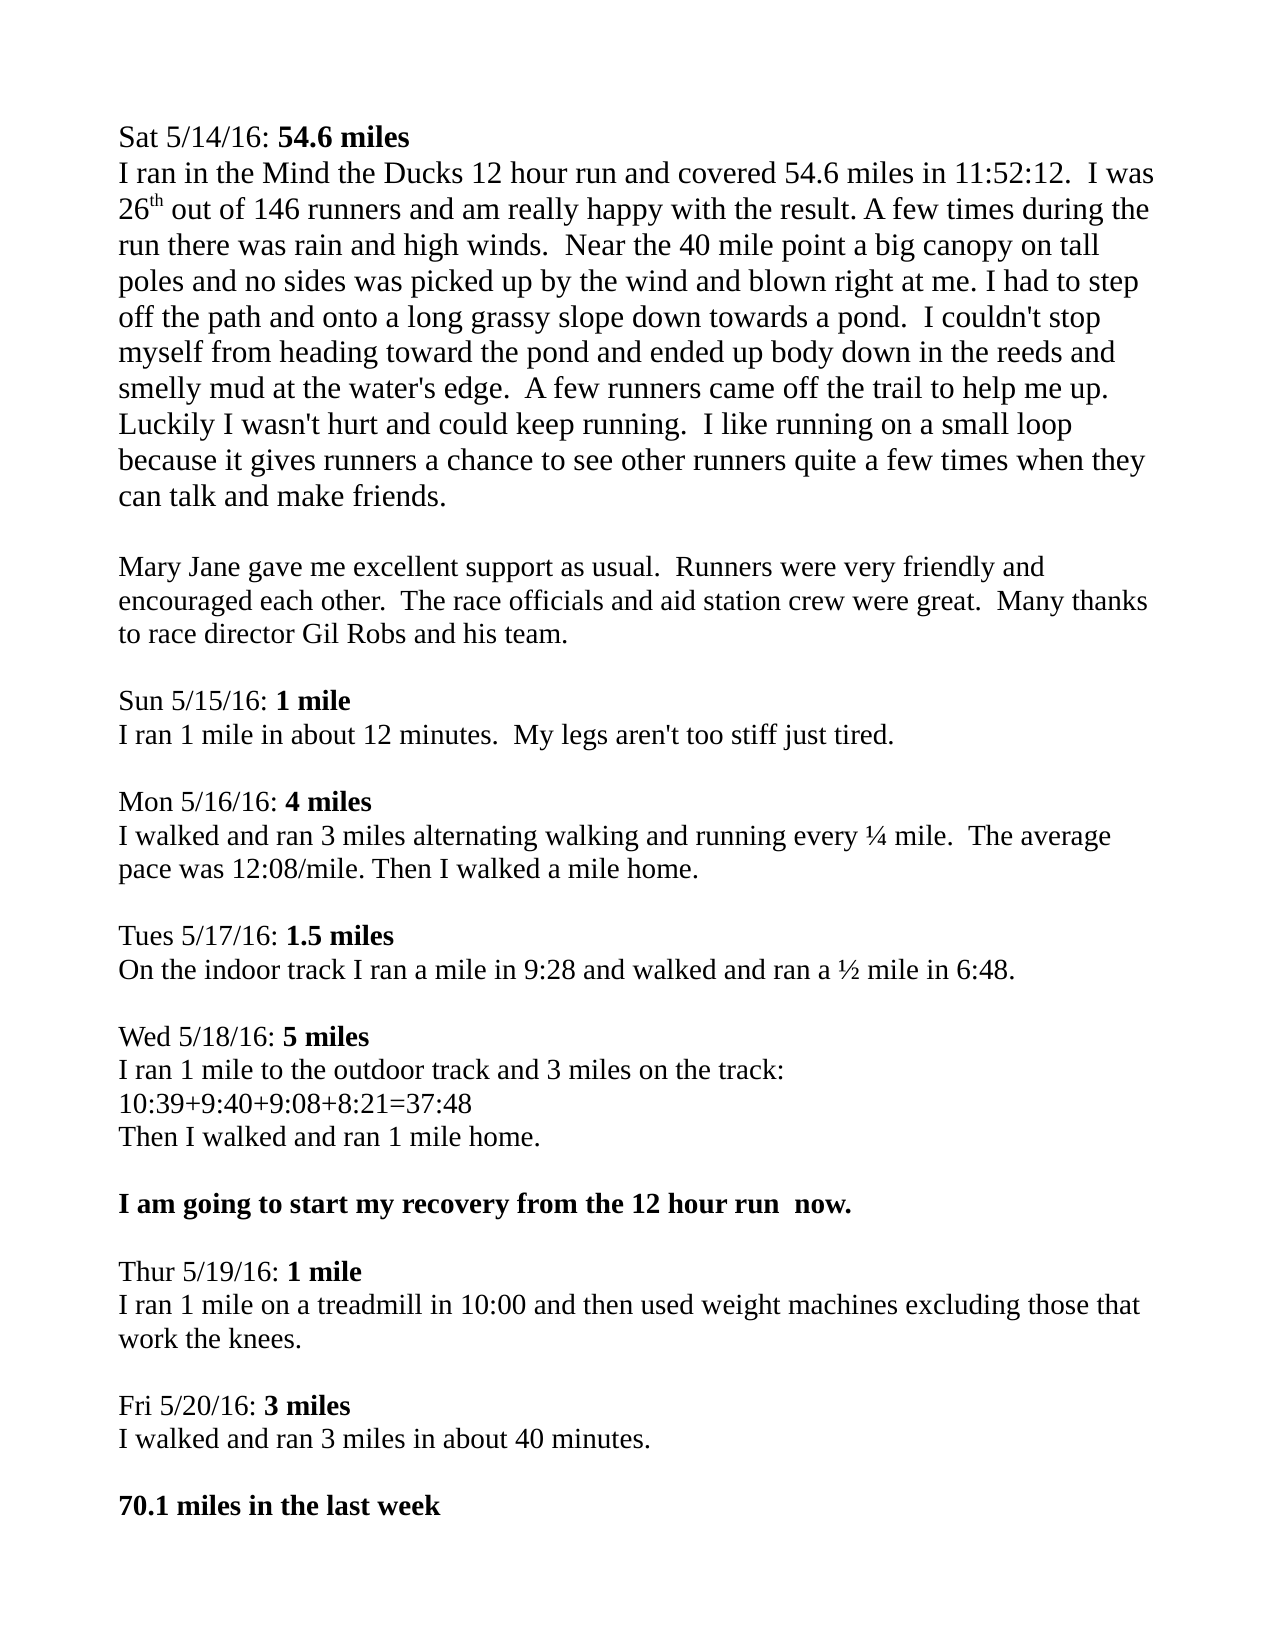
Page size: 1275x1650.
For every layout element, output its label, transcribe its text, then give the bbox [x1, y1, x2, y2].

text Mary Jane gave me excellent support as usual. Runners were very friendly and encouraged each other. The race officials and aid station crew were great. Many thanks to race director Gil Robs and his team. [118, 549, 1157, 650]
text I walked and ran 3 miles alternating walking and running every ¼ mile. The average pace was 12:08/mile. Then I walked a mile home. [118, 818, 1157, 885]
text 70.1 miles in the last week [118, 1488, 1157, 1522]
text I ran 1 mile in about 12 minutes. My legs aren't too stiff just tired. [118, 717, 1157, 751]
text Sun 5/15/16: 1 mile [118, 683, 1157, 717]
text Fri 5/20/16: 3 miles [118, 1388, 1157, 1421]
text I am going to start my recovery from the 12 hour run now. [118, 1187, 1157, 1220]
text Sat 5/14/16: 54.6 miles [118, 118, 1157, 154]
text Then I walked and ran 1 mile home. [118, 1119, 1157, 1153]
text 10:39+9:40+9:08+8:21=37:48 [118, 1086, 1157, 1119]
text I walked and ran 3 miles in about 40 minutes. [118, 1421, 1157, 1455]
text I ran 1 mile on a treadmill in 10:00 and then used weight machines excluding those that work the knees. [118, 1287, 1157, 1354]
text Wed 5/18/16: 5 miles [118, 1019, 1157, 1052]
text On the indoor track I ran a mile in 9:28 and walked and ran a ½ mile in 6:48. [118, 952, 1157, 985]
text Tues 5/17/16: 1.5 miles [118, 918, 1157, 952]
text Thur 5/19/16: 1 mile [118, 1254, 1157, 1287]
text I ran 1 mile to the outdoor track and 3 miles on the track: [118, 1052, 1157, 1086]
text Mon 5/16/16: 4 miles [118, 784, 1157, 818]
text I ran in the Mind the Ducks 12 hour run and covered 54.6 miles in 11:52:12. I was 26th out of 146 runners and am really happy with the result. A few times during the run there was rain and high winds. Near the 40 mile point a big canopy on tall poles and no sides was picked up by the wind and blown right at me. I had to step off the path and onto a long grassy slope down towards a pond. I couldn't stop myself from heading toward the pond and ended up body down in the reeds and smelly mud at the water's edge. A few runners came off the trail to help me up. Luckily I wasn't hurt and could keep running. I like running on a small loop because it gives runners a chance to see other runners quite a few times when they can talk and make friends. [118, 154, 1157, 513]
